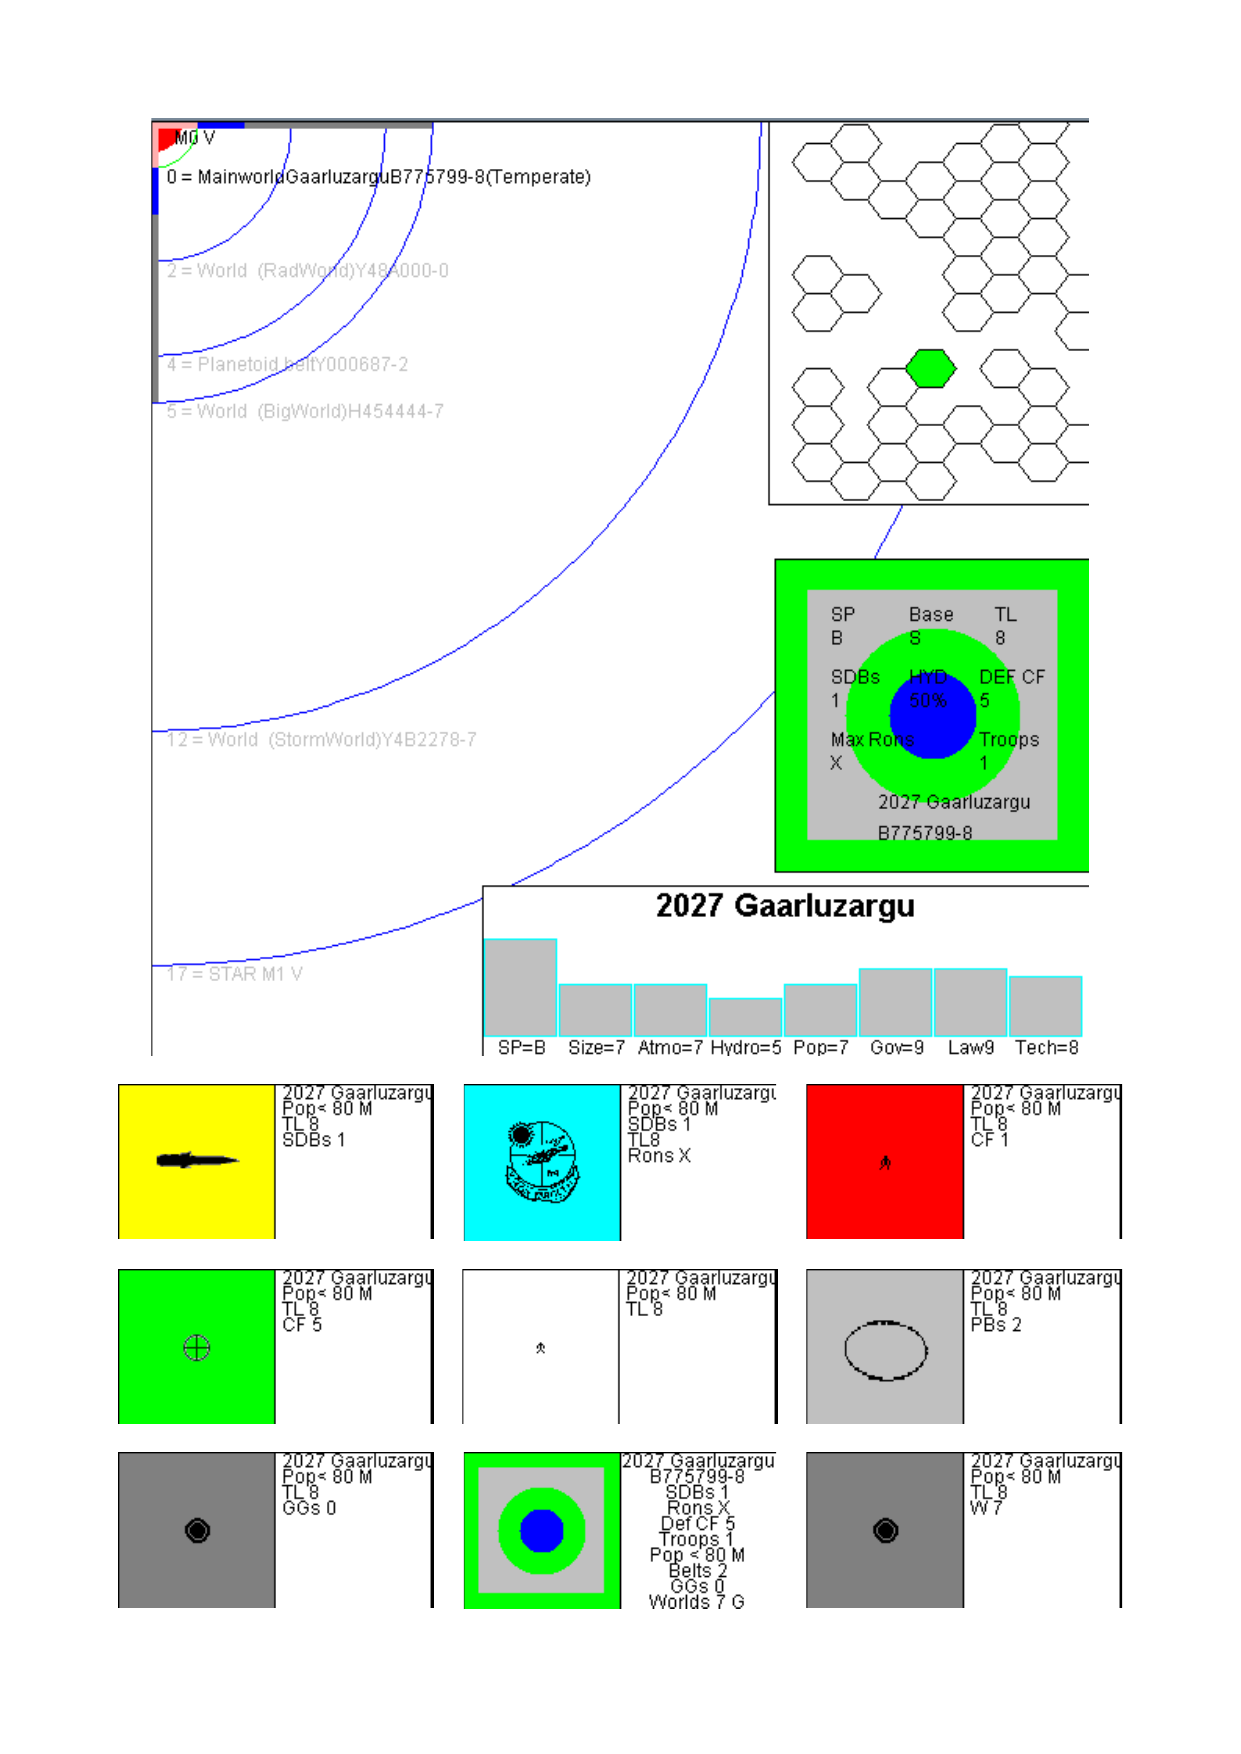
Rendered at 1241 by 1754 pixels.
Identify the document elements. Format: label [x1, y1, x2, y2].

picture [118, 1269, 434, 1424]
picture [806, 1269, 1123, 1424]
picture [462, 1269, 778, 1424]
picture [151, 118, 1089, 1056]
picture [463, 1084, 777, 1241]
picture [806, 1452, 1123, 1608]
picture [118, 1084, 434, 1239]
picture [463, 1452, 777, 1609]
picture [118, 1452, 434, 1608]
picture [806, 1084, 1123, 1239]
